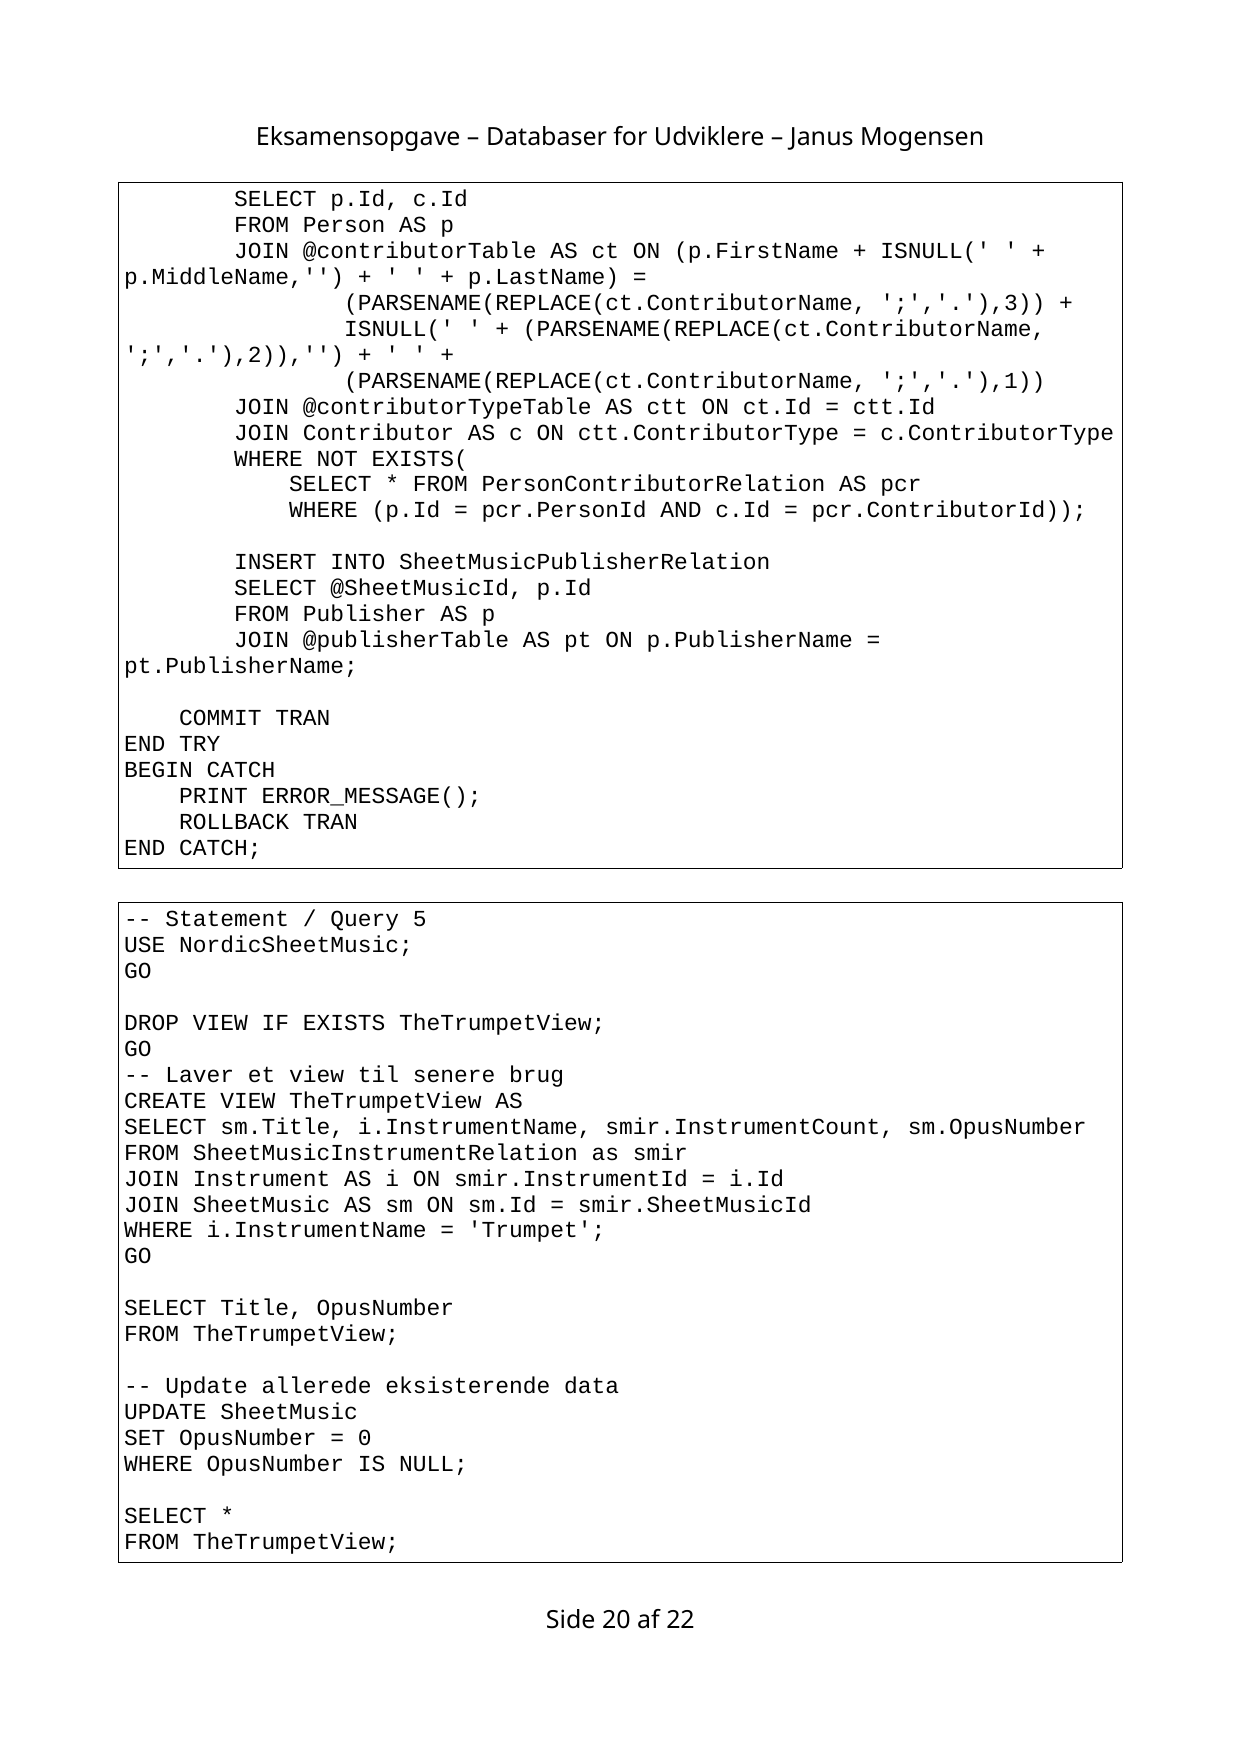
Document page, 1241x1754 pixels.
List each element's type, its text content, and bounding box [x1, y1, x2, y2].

table_header -- Statement / Query 5 USE NordicSheetMusic; GO DROP VIEW IF EXISTS TheTrumpetView; GO -- Laver et view til senere brug CREATE VIEW TheTrumpetView AS SELECT sm.Title, i.InstrumentName, smir.InstrumentCount, sm.OpusNumber FROM SheetMusicInstrumentRelation as smir JOIN Instrument AS i ON smir.InstrumentId = i.Id JOIN SheetMusic AS sm ON sm.Id = smir.SheetMusicId WHERE i.InstrumentName = 'Trumpet'; GO SELECT Title, OpusNumber FROM TheTrumpetView; -- Update allerede eksisterende data UPDATE SheetMusic SET OpusNumber = 0 WHERE OpusNumber IS NULL; SELECT * FROM TheTrumpetView; [119, 903, 1122, 1562]
table_header SELECT p.Id, c.Id FROM Person AS p JOIN @contributorTable AS ct ON (p.FirstName + ISNULL(' ' + p.MiddleName,'') + ' ' + p.LastName) = (PARSENAME(REPLACE(ct.ContributorName, ';','.'),3)) + ISNULL(' ' + (PARSENAME(REPLACE(ct.ContributorName, ';','.'),2)),'') + ' ' + (PARSENAME(REPLACE(ct.ContributorName, ';','.'),1)) JOIN @contributorTypeTable AS ctt ON ct.Id = ctt.Id JOIN Contributor AS c ON ctt.ContributorType = c.ContributorType WHERE NOT EXISTS( SELECT * FROM PersonContributorRelation AS pcr WHERE (p.Id = pcr.PersonId AND c.Id = pcr.ContributorId)); INSERT INTO SheetMusicPublisherRelation SELECT @SheetMusicId, p.Id FROM Publisher AS p JOIN @publisherTable AS pt ON p.PublisherName = pt.PublisherName; COMMIT TRAN END TRY BEGIN CATCH PRINT ERROR_MESSAGE(); ROLLBACK TRAN END CATCH; [119, 183, 1122, 868]
